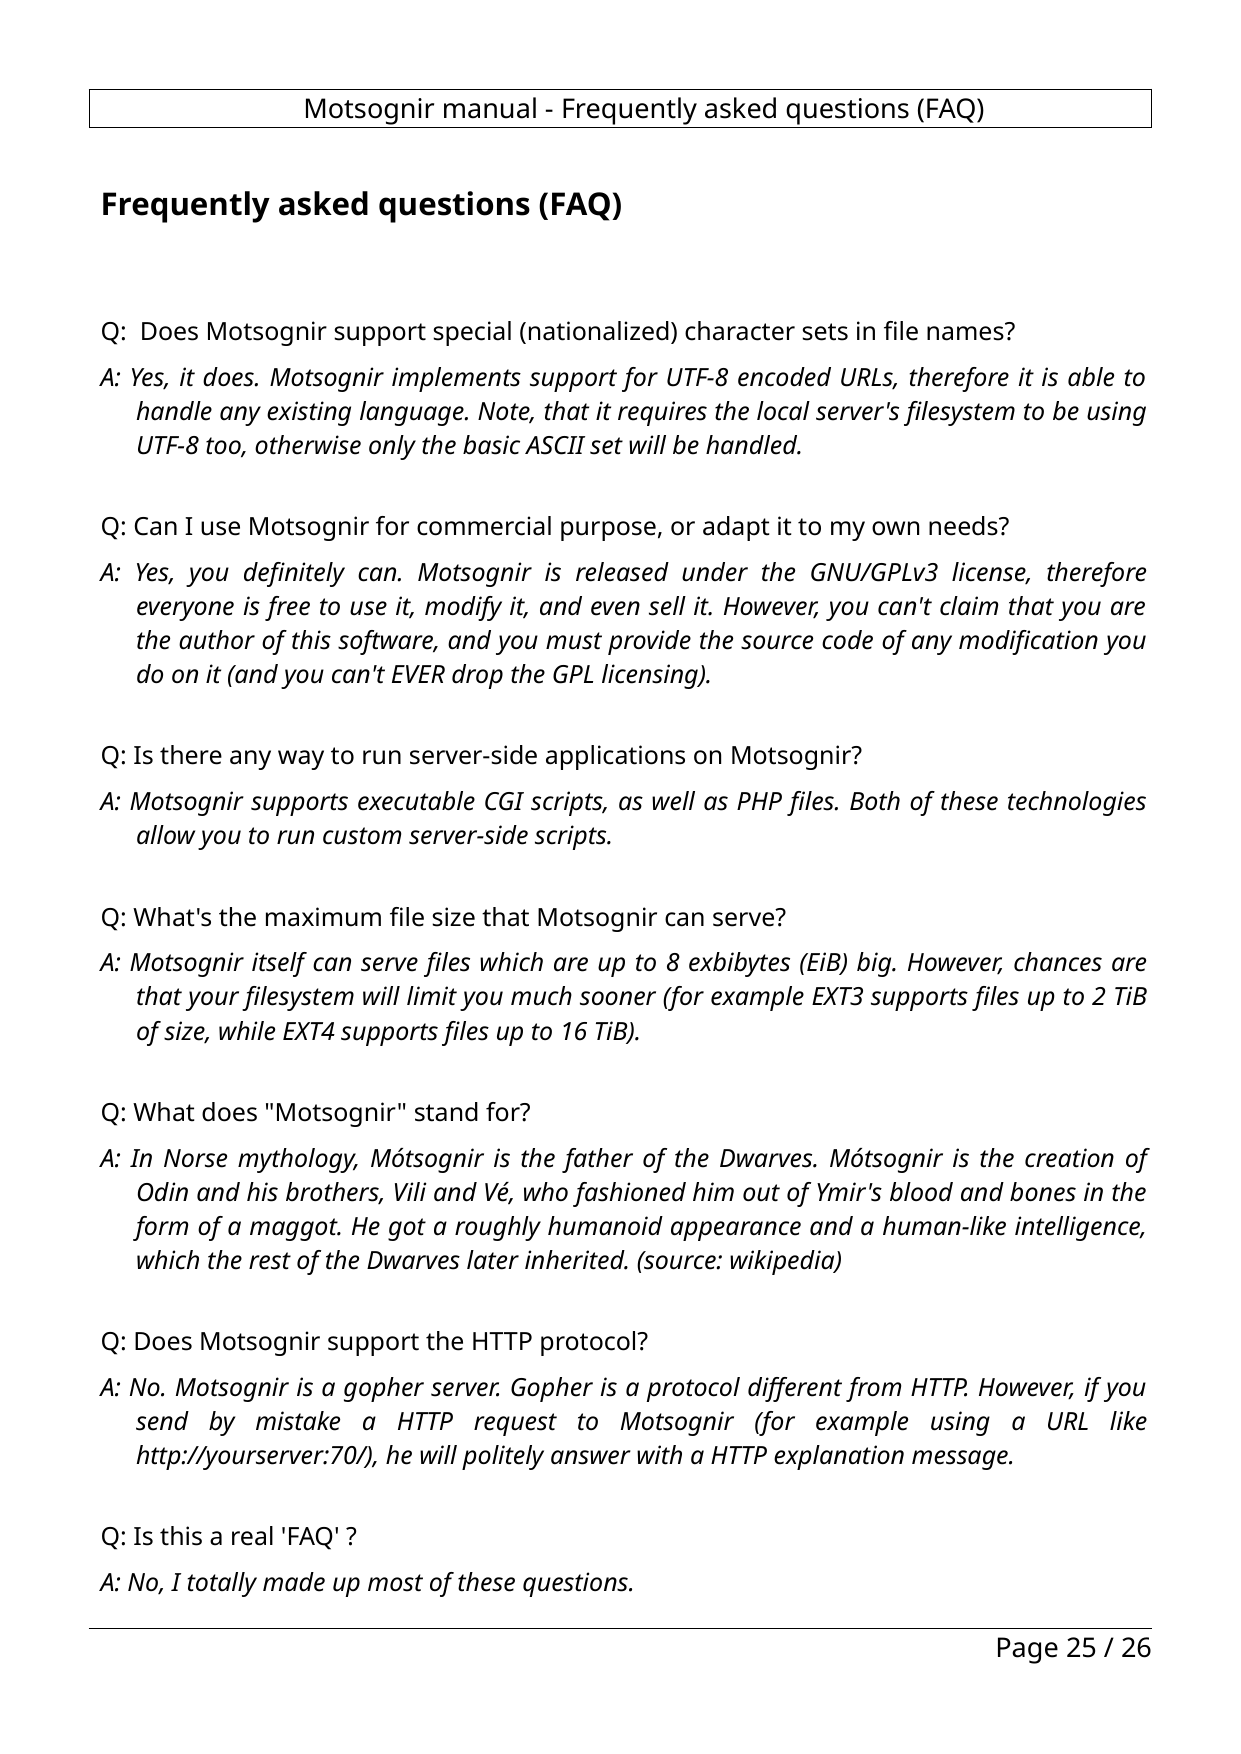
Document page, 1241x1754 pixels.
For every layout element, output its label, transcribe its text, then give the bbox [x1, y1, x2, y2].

text A: Yes, you definitely can. Motsognir is released under the GNU/GPLv3 license, therefore everyone is free to use it, modify it, and even sell it. However, you can't claim that you are the author of this software, and you must provide the source code of any modification you do on it (and you can't EVER drop the GPL licensing). [100, 554, 1152, 691]
text A: Motsognir itself can serve files which are up to 8 exbibytes (EiB) big. However, chances are that your filesystem will limit you much sooner (for example EXT3 supports files up to 2 TiB of size, while EXT4 supports files up to 16 TiB). [100, 945, 1152, 1047]
subtitle Frequently asked questions (FAQ) [100, 182, 1152, 225]
text A: Motsognir supports executable CGI scripts, as well as PHP files. Both of these technologies allow you to run custom server-side scripts. [100, 784, 1152, 852]
text Q: Is this a real 'FAQ' ? [100, 1519, 1152, 1553]
text Q: Does Motsognir support special (nationalized) character sets in file names? [100, 313, 1152, 348]
text A: No, I totally made up most of these questions. [100, 1565, 1152, 1599]
text A: No. Motsognir is a gopher server. Gopher is a protocol different from HTTP. However, if you send by mistake a HTTP request to Motsognir (for example using a URL like http://yourserver:70/), he will politely answer with a HTTP explanation message. [100, 1369, 1152, 1472]
text Q: What does "Motsognir" stand for? [100, 1094, 1152, 1128]
text A: Yes, it does. Motsognir implements support for UTF-8 encoded URLs, therefore it is able to handle any existing language. Note, that it requires the local server's filesystem to be using UTF-8 too, otherwise only the basic ASCII set will be handled. [100, 359, 1152, 462]
text Q: Is there any way to run server-side applications on Motsognir? [100, 738, 1152, 772]
text Q: Can I use Motsognir for commercial purpose, or adapt it to my own needs? [100, 509, 1152, 543]
text A: In Norse mythology, Mótsognir is the father of the Dwarves. Mótsognir is the creation of Odin and his brothers, Vili and Vé, who fashioned him out of Ymir's blood and bones in the form of a maggot. He got a roughly humanoid appearance and a human-like intelligence, which the rest of the Dwarves later inherited. (source: wikipedia) [100, 1140, 1152, 1276]
text Q: What's the maximum file size that Motsognir can serve? [100, 899, 1152, 933]
text Q: Does Motsognir support the HTTP protocol? [100, 1324, 1152, 1358]
